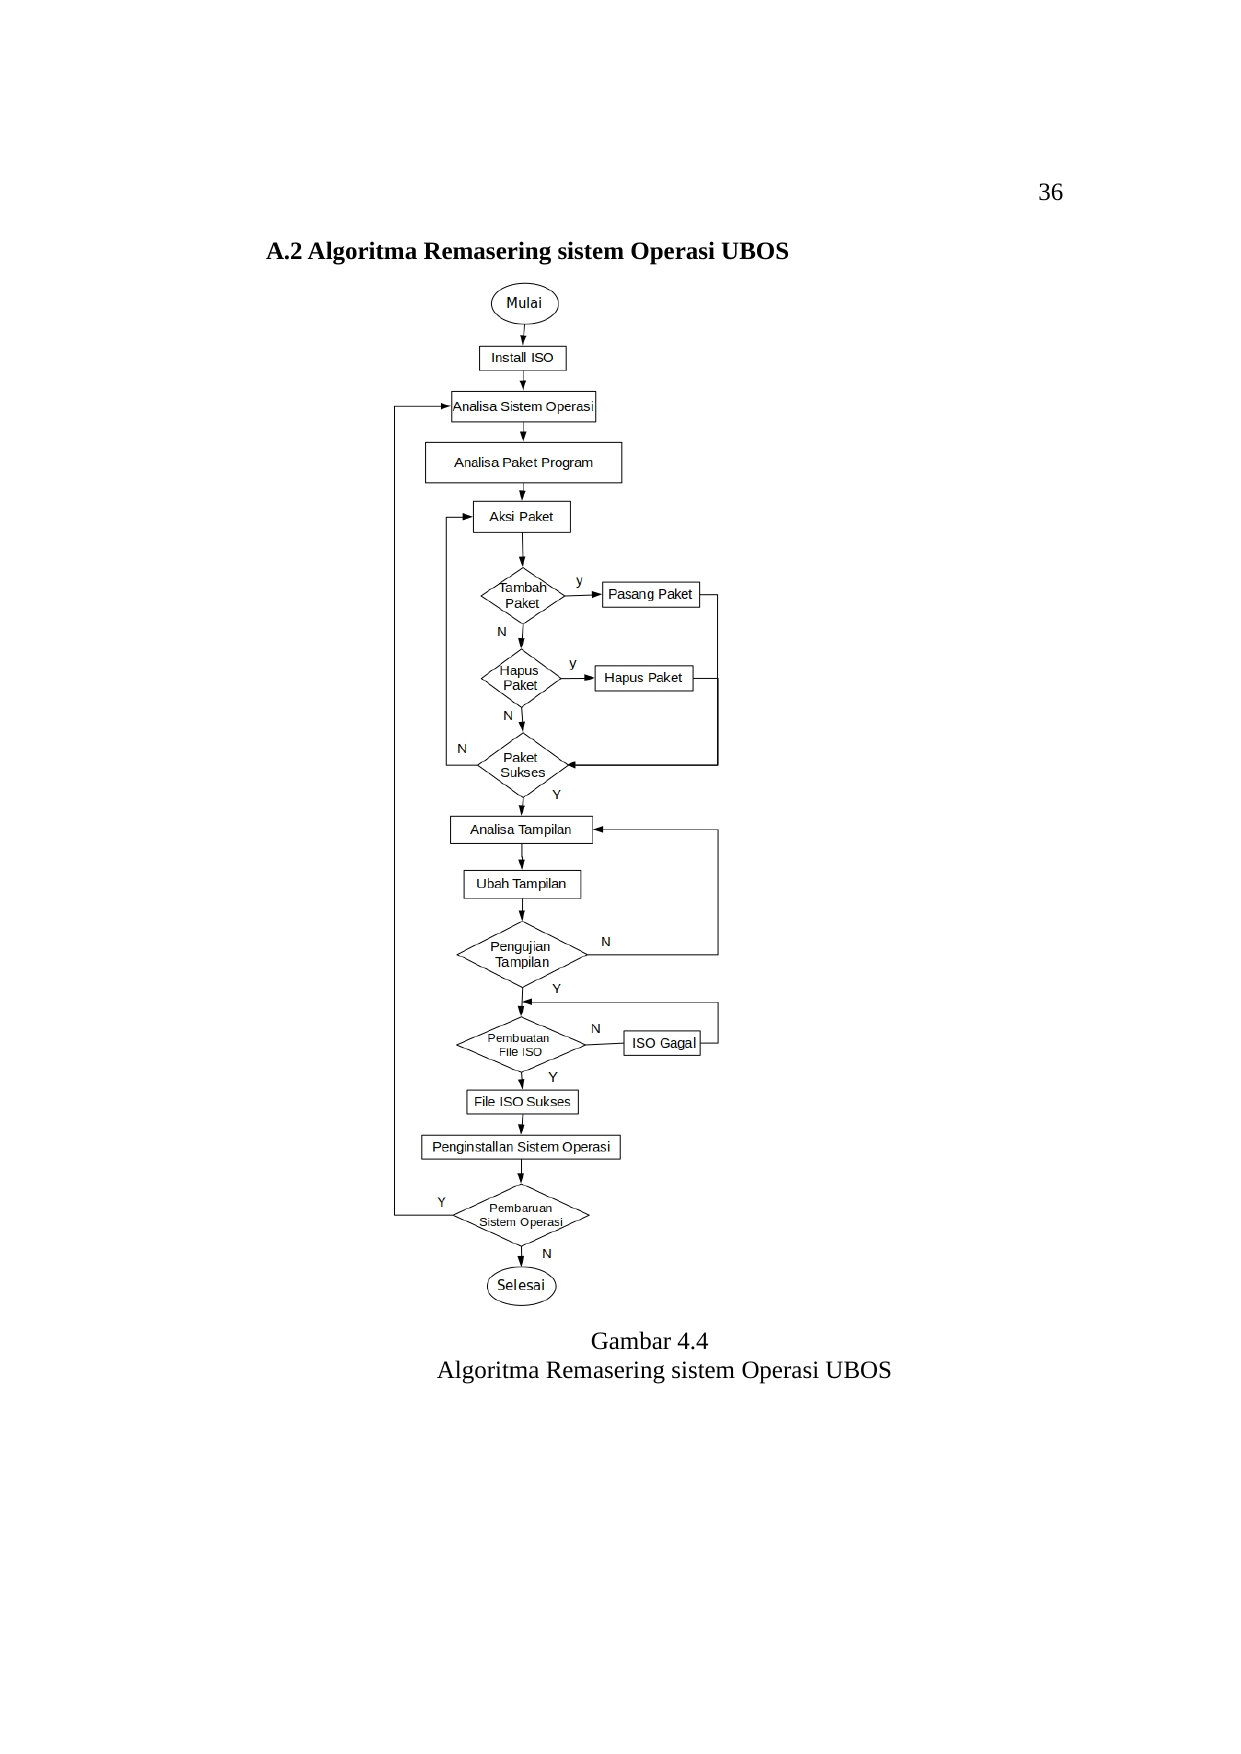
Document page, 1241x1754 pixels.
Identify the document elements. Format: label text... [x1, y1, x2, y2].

text Gambar 4.4 [236, 1326, 1063, 1355]
picture [268, 279, 999, 1312]
text Algoritma Remasering sistem Operasi UBOS [266, 1355, 1063, 1383]
text A.2 Algoritma Remasering sistem Operasi UBOS [266, 236, 1063, 265]
